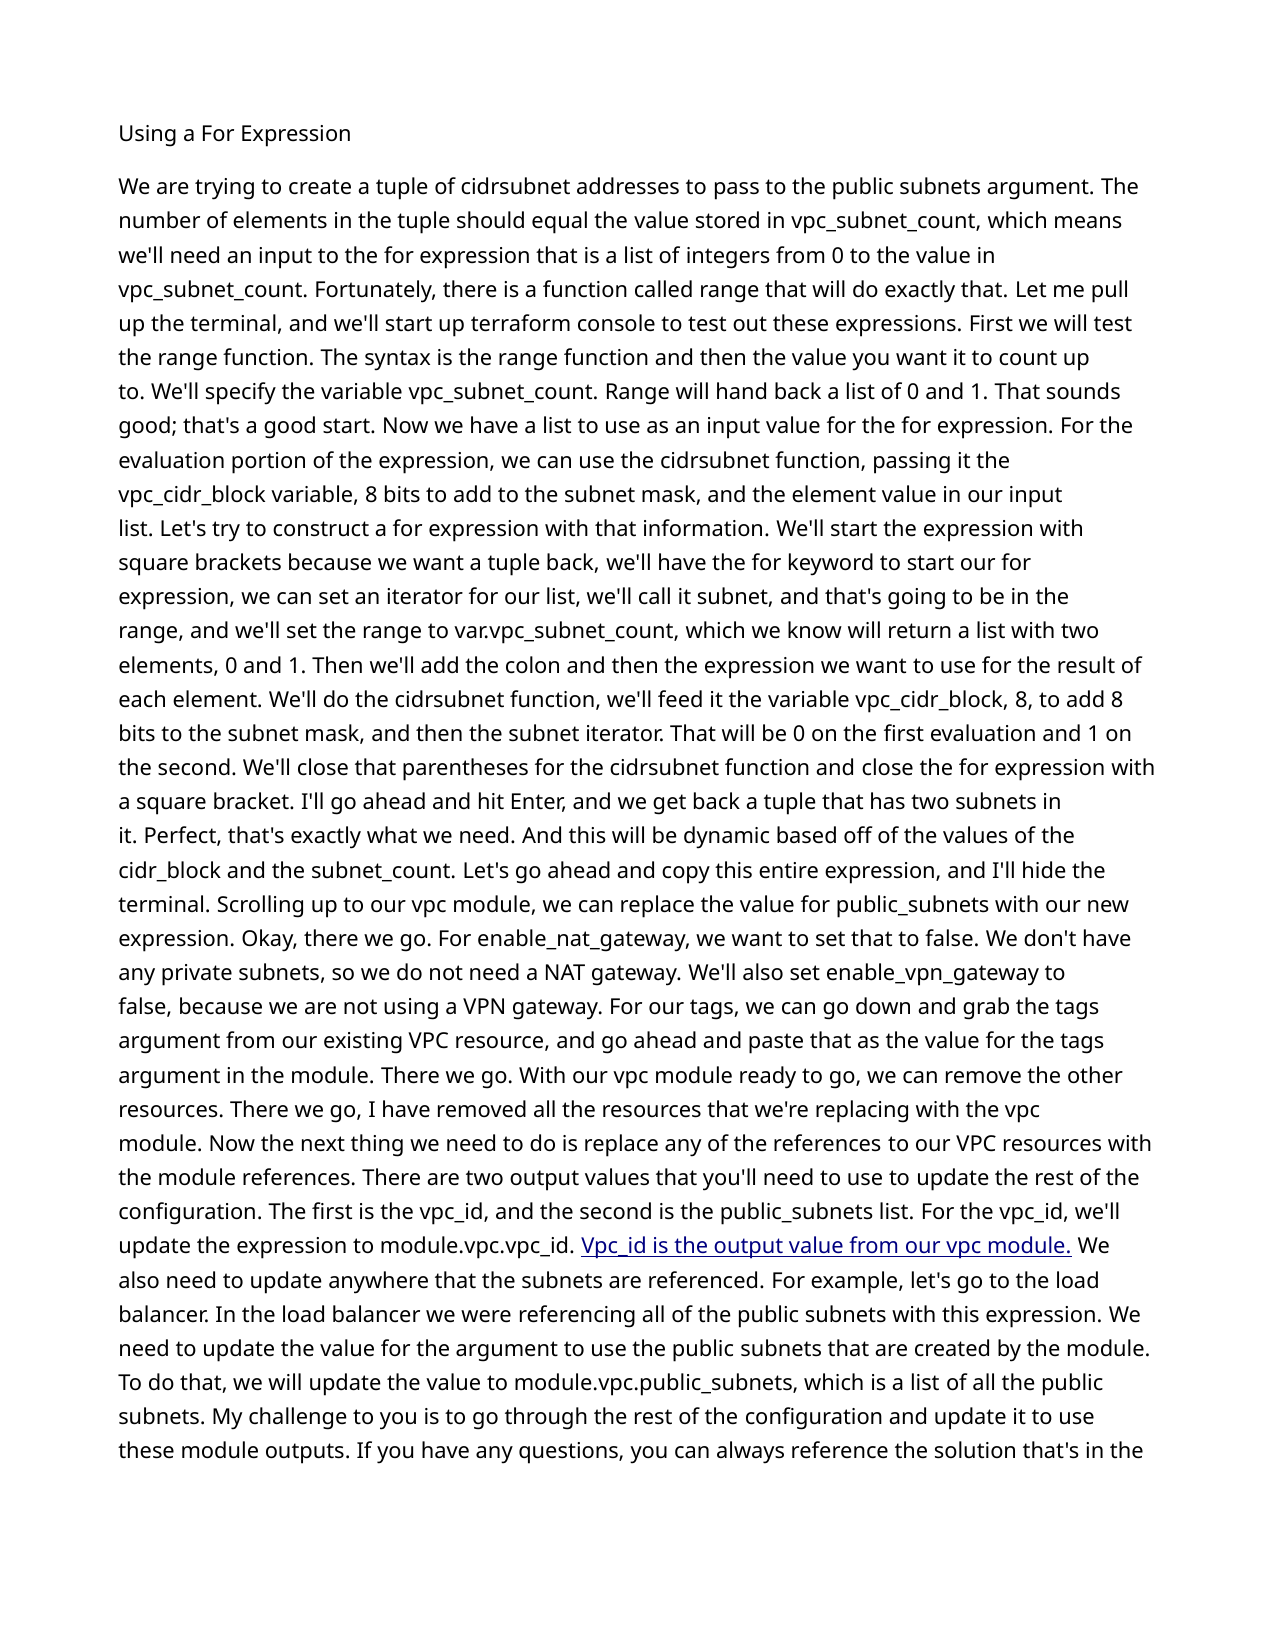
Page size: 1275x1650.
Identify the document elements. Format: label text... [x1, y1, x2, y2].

subtitle Using a For Expression [118, 118, 1157, 148]
text We are trying to create a tuple of cidrsubnet addresses to pass to the public subnets argument. The number of elements in the tuple should equal the value stored in vpc_subnet_count, which means we'll need an input to the for expression that is a list of integers from 0 to the value in vpc_subnet_count. Fortunately, there is a function called range that will do exactly that. Let me pull up the terminal, and we'll start up terraform console to test out these expressions. First we will test the range function. The syntax is the range function and then the value you want it to count up to. We'll specify the variable vpc_subnet_count. Range will hand back a list of 0 and 1. That sounds good; that's a good start. Now we have a list to use as an input value for the for expression. For the evaluation portion of the expression, we can use the cidrsubnet function, passing it the vpc_cidr_block variable, 8 bits to add to the subnet mask, and the element value in our input list. Let's try to construct a for expression with that information. We'll start the expression with square brackets because we want a tuple back, we'll have the for keyword to start our for expression, we can set an iterator for our list, we'll call it subnet, and that's going to be in the range, and we'll set the range to var.vpc_subnet_count, which we know will return a list with two elements, 0 and 1. Then we'll add the colon and then the expression we want to use for the result of each element. We'll do the cidrsubnet function, we'll feed it the variable vpc_cidr_block, 8, to add 8 bits to the subnet mask, and then the subnet iterator. That will be 0 on the first evaluation and 1 on the second. We'll close that parentheses for the cidrsubnet function and close the for expression with a square bracket. I'll go ahead and hit Enter, and we get back a tuple that has two subnets in it. Perfect, that's exactly what we need. And this will be dynamic based off of the values of the cidr_block and the subnet_count. Let's go ahead and copy this entire expression, and I'll hide the terminal. Scrolling up to our vpc module, we can replace the value for public_subnets with our new expression. Okay, there we go. For enable_nat_gateway, we want to set that to false. We don't have any private subnets, so we do not need a NAT gateway. We'll also set enable_vpn_gateway to false, because we are not using a VPN gateway. For our tags, we can go down and grab the tags argument from our existing VPC resource, and go ahead and paste that as the value for the tags argument in the module. There we go. With our vpc module ready to go, we can remove the other resources. There we go, I have removed all the resources that we're replacing with the vpc module. Now the next thing we need to do is replace any of the references to our VPC resources with the module references. There are two output values that you'll need to use to update the rest of the configuration. The first is the vpc_id, and the second is the public_subnets list. For the vpc_id, we'll update the expression to module.vpc.vpc_id. Vpc_id is the output value from our vpc module. We also need to update anywhere that the subnets are referenced. For example, let's go to the load balancer. In the load balancer we were referencing all of the public subnets with this expression. We need to update the value for the argument to use the public subnets that are created by the module. To do that, we will update the value to module.vpc.public_subnets, which is a list of all the public subnets. My challenge to you is to go through the rest of the configuration and update it to use these module outputs. If you have any questions, you can always reference the solution that's in the [118, 171, 1157, 1465]
